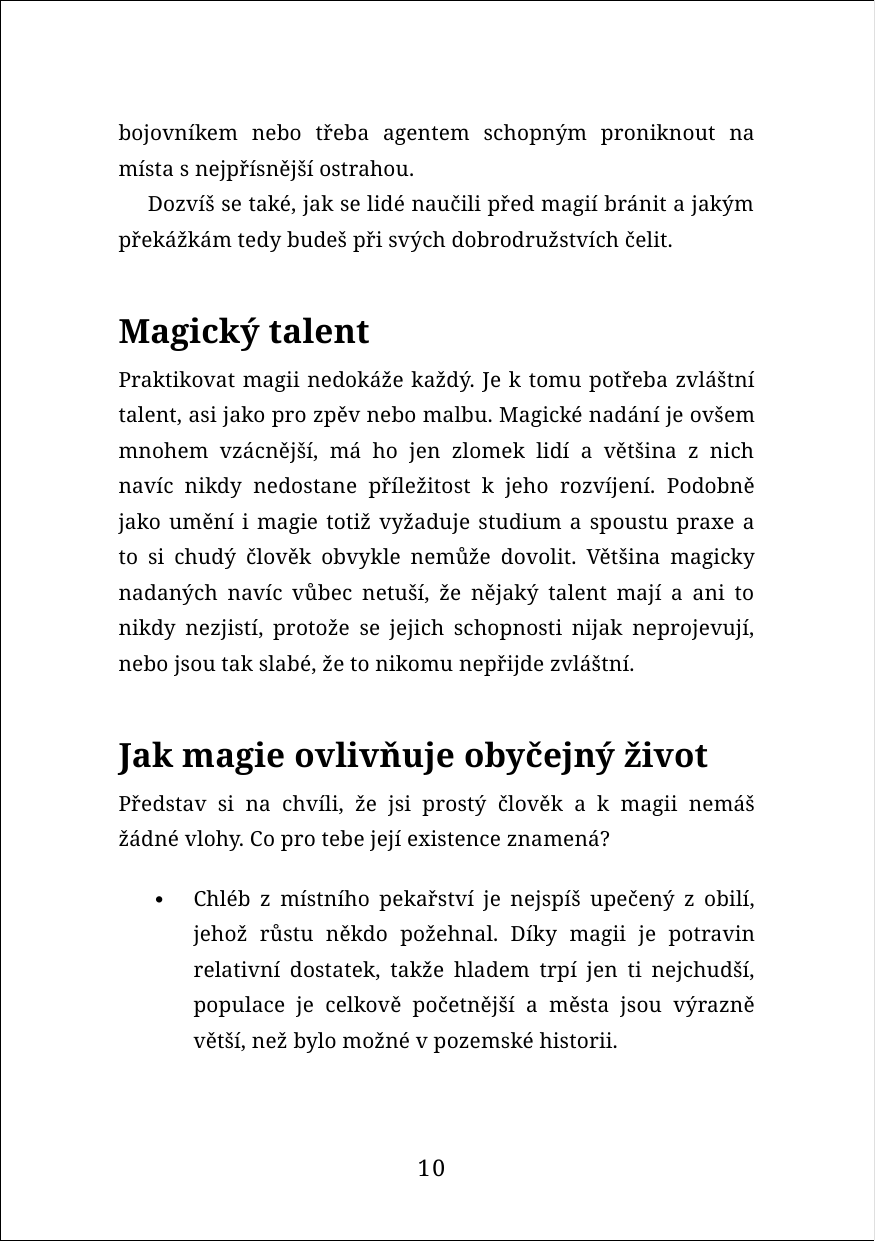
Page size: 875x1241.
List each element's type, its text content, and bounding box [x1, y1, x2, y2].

list Chléb z místního pekařství je nejspíš upečený z obilí, jehož růstu někdo požehnal. Díky magii je potravin relativní dostatek, takže hladem trpí jen ti nejchudší, populace je celkově početnější a města jsou výrazně větší, než bylo možné v pozemské historii. [156, 884, 756, 1054]
subtitle Jak magie ovlivňuje obyčejný život [118, 732, 756, 777]
text bojovníkem nebo třeba agentem schopným proniknout na místa s nejpřísnější ostrahou. Dozvíš se také, jak se lidé naučili před magií bránit a jakým překážkám tedy budeš při svých dobrodružstvích čelit. [118, 118, 756, 253]
subtitle Magický talent [118, 308, 756, 353]
text Představ si na chvíli, že jsi prostý člověk a k magii nemáš žádné vlohy. Co pro tebe její existence znamená? [118, 789, 756, 853]
text Praktikovat magii nedokáže každý. Je k tomu potřeba zvláštní talent, asi jako pro zpěv nebo malbu. Magické nadání je ovšem mnohem vzácnější, má ho jen zlomek lidí a většina z nich navíc nikdy nedostane příležitost k jeho rozvíjení. Podobně jako umění i magie totiž vyžaduje studium a spoustu praxe a to si chudý člověk obvykle nemůže dovolit. Většina magicky nadaných navíc vůbec netuší, že nějaký talent mají a ani to nikdy nezjistí, protože se jejich schopnosti nijak neprojevují, nebo jsou tak slabé, že to nikomu nepřijde zvláštní. [118, 365, 756, 677]
